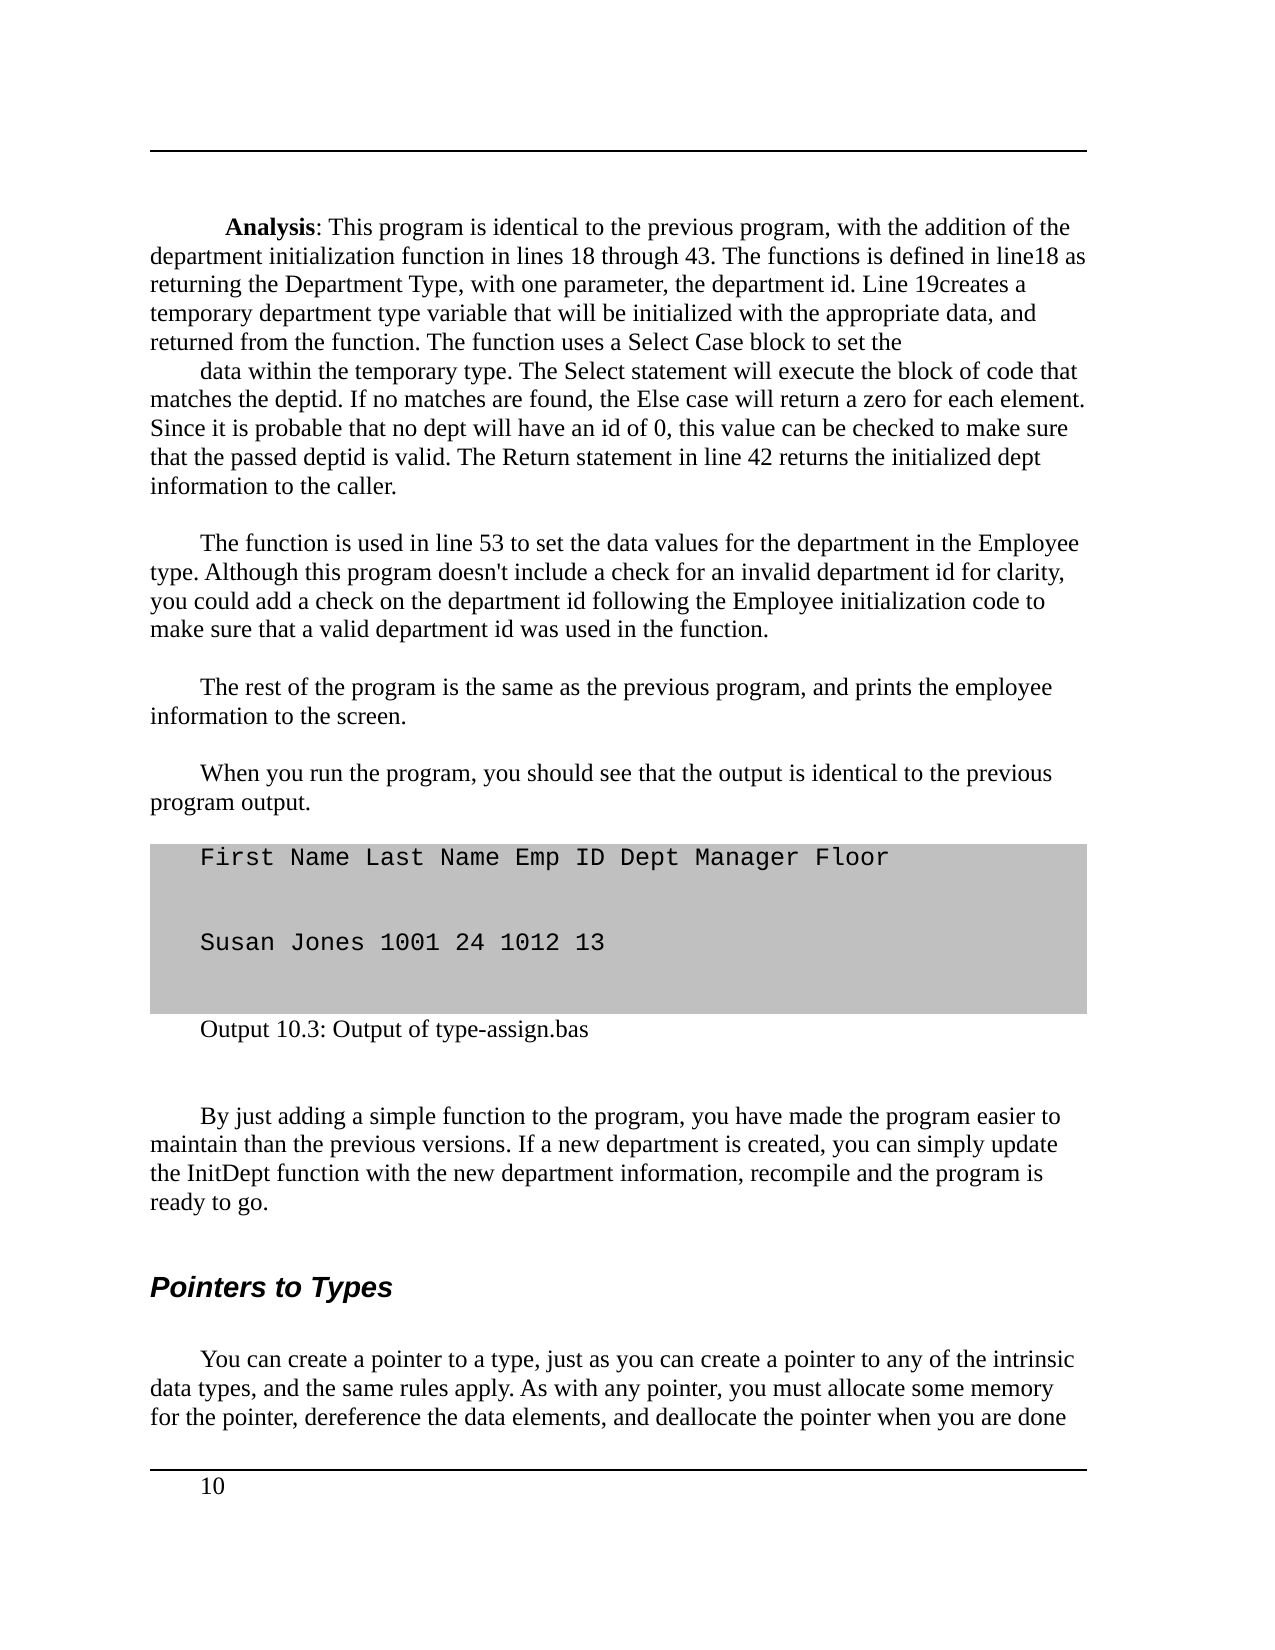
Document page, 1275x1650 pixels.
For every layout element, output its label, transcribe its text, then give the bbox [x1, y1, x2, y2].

text The function is used in line 53 to set the data values for the department in the Employee type. Although this program doesn't include a check for an invalid department id for clarity, you could add a check on the department id following the Employee initialization code to make sure that a valid department id was used in the function. [150, 528, 1087, 643]
text By just adding a simple function to the program, you have made the program easier to maintain than the previous versions. If a new department is created, you can simply update the InitDept function with the new department information, recompile and the program is ready to go. [150, 1101, 1087, 1216]
text Output 10.3: Output of type-assign.bas [150, 1014, 1087, 1043]
text The rest of the program is the same as the previous program, and prints the employee information to the screen. [150, 672, 1087, 729]
text When you run the program, you should see that the output is identical to the previous program output. [150, 758, 1087, 816]
text Analysis: This program is identical to the previous program, with the addition of the department initialization function in lines 18 through 43. The functions is defined in line18 as returning the Department Type, with one parameter, the department id. Line 19creates a temporary department type variable that will be initialized with the appropriate data, and returned from the function. The function uses a Select Case block to set the [150, 212, 1087, 356]
text Susan Jones 1001 24 1012 13 [150, 929, 1087, 958]
text You can create a pointer to a type, just as you can create a pointer to any of the intrinsic data types, and the same rules apply. As with any pointer, you must allocate some memory for the pointer, dereference the data elements, and deallocate the pointer when you are done [150, 1344, 1087, 1431]
subtitle Pointers to Types [150, 1269, 1087, 1303]
text data within the temporary type. The Select statement will execute the block of code that matches the deptid. If no matches are found, the Else case will return a zero for each element. Since it is probable that no dept will have an id of 0, this value can be checked to make sure that the passed deptid is valid. The Return statement in line 42 returns the initialized dept information to the caller. [150, 356, 1087, 499]
text First Name Last Name Emp ID Dept Manager Floor [150, 844, 1087, 873]
